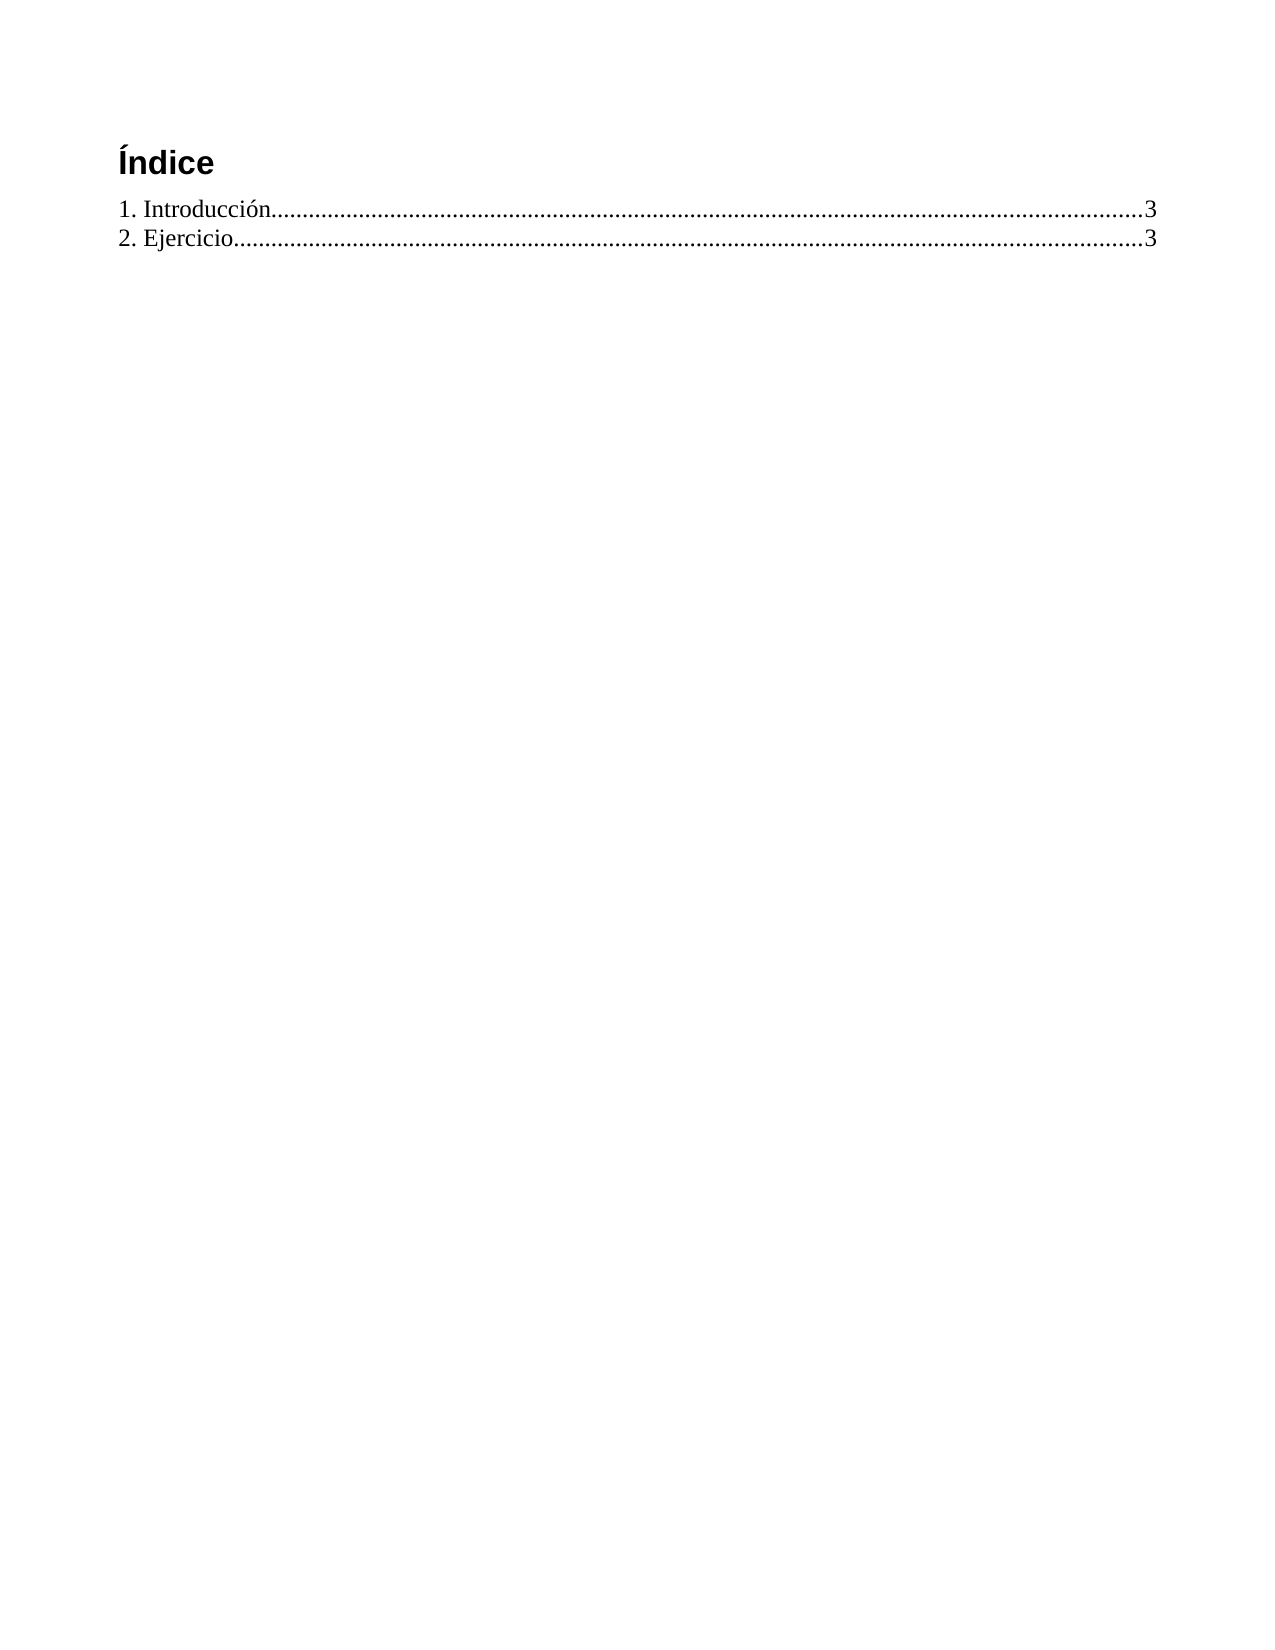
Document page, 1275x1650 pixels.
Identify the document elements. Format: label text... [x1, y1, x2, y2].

subtitle Índice [118, 143, 1157, 182]
text 2. Ejercicio 3 [118, 223, 1157, 252]
text 1. Introducción 3 [118, 194, 1157, 223]
